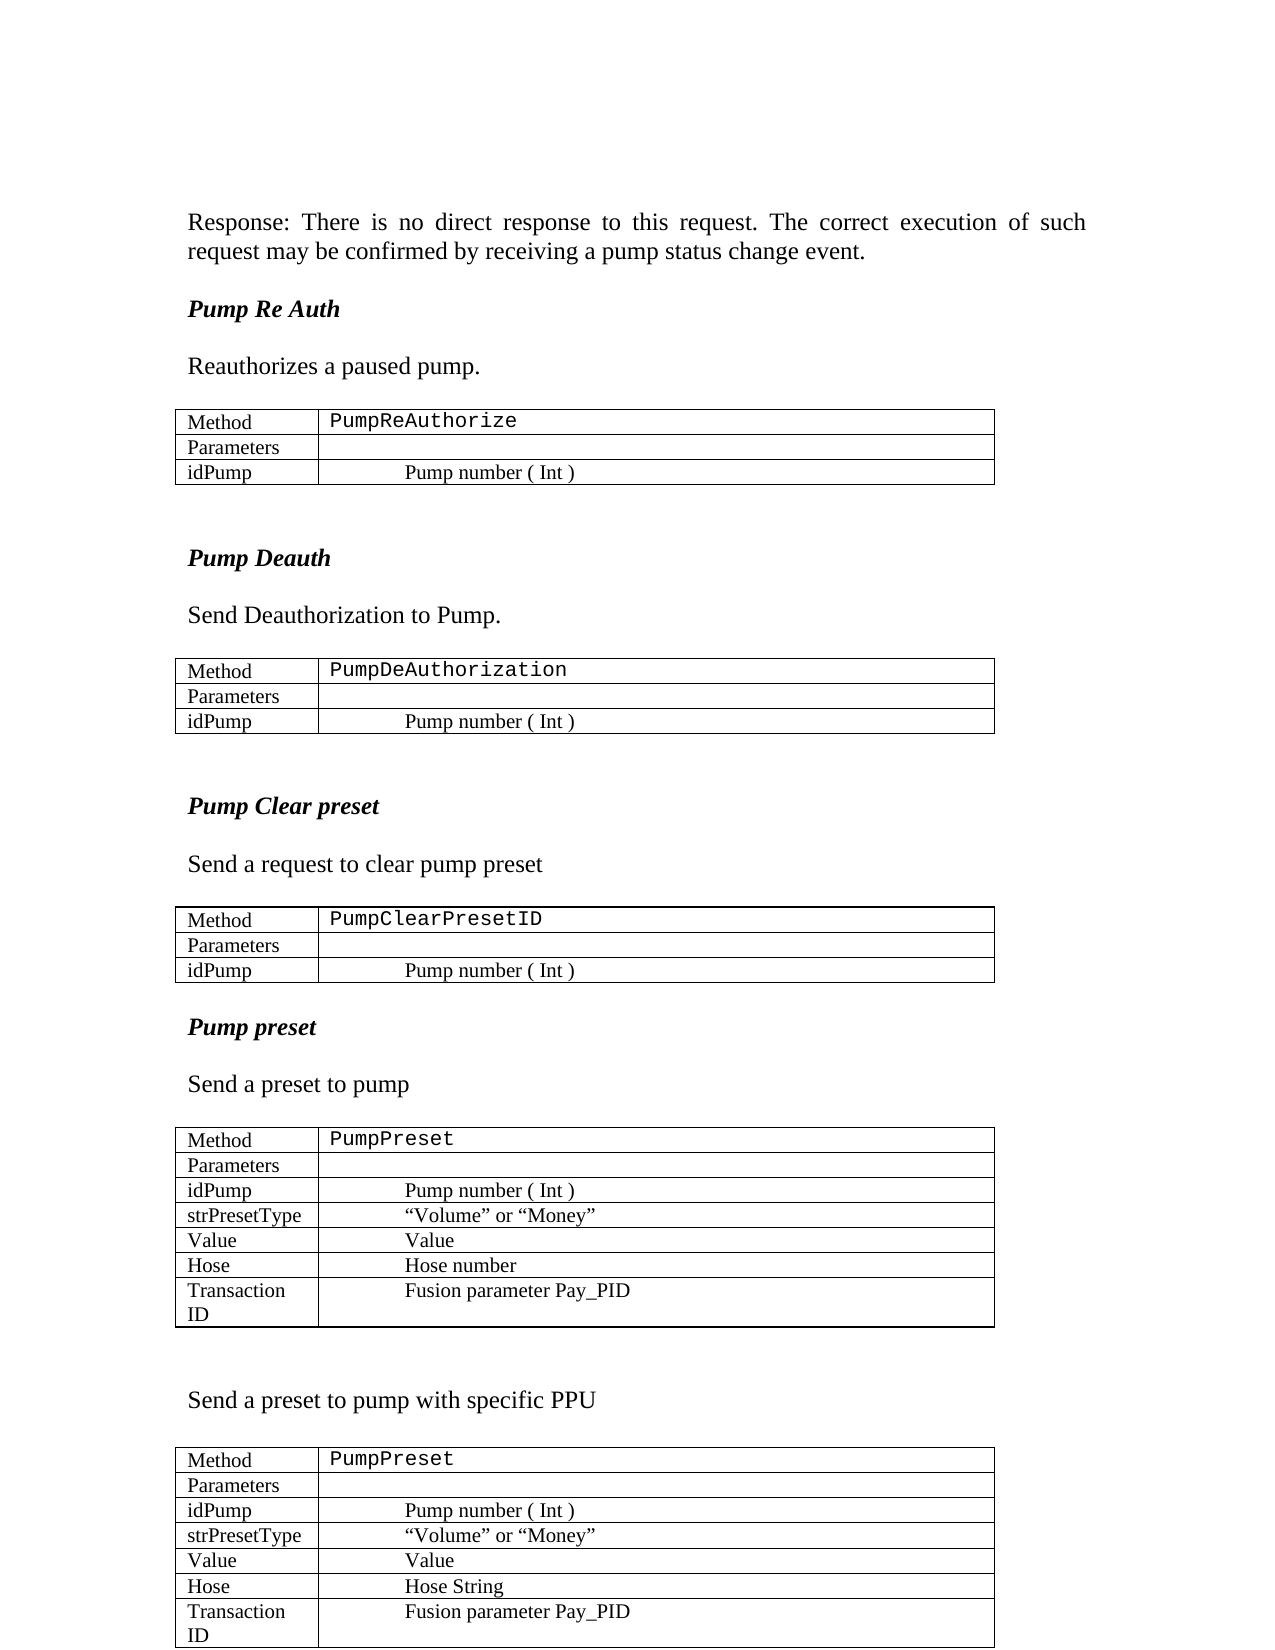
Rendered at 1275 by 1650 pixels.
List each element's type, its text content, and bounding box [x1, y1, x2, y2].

table_cell Hose String [319, 1574, 994, 1598]
table_cell Fusion parameter Pay_PID [319, 1278, 994, 1326]
table_cell Hose [176, 1253, 318, 1277]
text Send Deauthorization to Pump. [187, 600, 1087, 629]
table_cell idPump [176, 709, 318, 733]
table_header PumpPreset [319, 1448, 994, 1472]
table_cell Transaction ID [176, 1599, 318, 1647]
table_header Method [176, 410, 318, 434]
text Send a preset to pump with specific PPU [187, 1385, 1087, 1414]
text Send a preset to pump [187, 1069, 1087, 1098]
table_cell Hose number [319, 1253, 994, 1277]
table_cell idPump [176, 460, 318, 484]
table_cell idPump [176, 1498, 318, 1522]
table_cell idPump [176, 1178, 318, 1202]
table_cell Value [319, 1228, 994, 1252]
table_cell [319, 1473, 994, 1497]
table_cell Parameters [176, 933, 318, 957]
table_header Method [176, 1448, 318, 1472]
table_cell [319, 684, 994, 708]
table_header PumpDeAuthorization [319, 659, 994, 683]
table_cell strPresetType [176, 1523, 318, 1547]
text Send a request to clear pump preset [187, 849, 1087, 878]
table_cell Parameters [176, 1153, 318, 1177]
table_cell [319, 1153, 994, 1177]
text Response: There is no direct response to this request. The correct execution of such request may be confirmed by receiving a pump status change event. [187, 207, 1087, 265]
table_cell Pump number ( Int ) [319, 460, 994, 484]
table_cell Parameters [176, 1473, 318, 1497]
table_cell Fusion parameter Pay_PID [319, 1599, 994, 1647]
table_cell Parameters [176, 684, 318, 708]
table_cell Value [176, 1549, 318, 1572]
table_header PumpReAuthorize [319, 410, 994, 434]
table_cell [319, 933, 994, 957]
table_cell [319, 435, 994, 459]
text Pump Clear preset [187, 791, 1087, 820]
table_cell Pump number ( Int ) [319, 709, 994, 733]
table_cell Pump number ( Int ) [319, 1178, 994, 1202]
table_cell Value [176, 1228, 318, 1252]
table_cell Pump number ( Int ) [319, 1498, 994, 1522]
table_cell Pump number ( Int ) [319, 958, 994, 982]
text Reauthorizes a paused pump. [187, 351, 1087, 380]
table_header Method [176, 908, 318, 932]
table_cell Parameters [176, 435, 318, 459]
text Pump Re Auth [187, 294, 1087, 322]
table_header Method [176, 659, 318, 683]
table_header Method [176, 1128, 318, 1152]
table_cell strPresetType [176, 1203, 318, 1227]
table_cell Value [319, 1549, 994, 1572]
table_cell Transaction ID [176, 1278, 318, 1326]
text Pump Deauth [187, 543, 1087, 571]
table_cell Hose [176, 1574, 318, 1598]
text Pump preset [187, 1012, 1087, 1040]
table_cell “Volume” or “Money” [319, 1203, 994, 1227]
table_header PumpClearPresetID [319, 908, 994, 932]
table_header PumpPreset [319, 1128, 994, 1152]
table_cell idPump [176, 958, 318, 982]
table_cell “Volume” or “Money” [319, 1523, 994, 1547]
